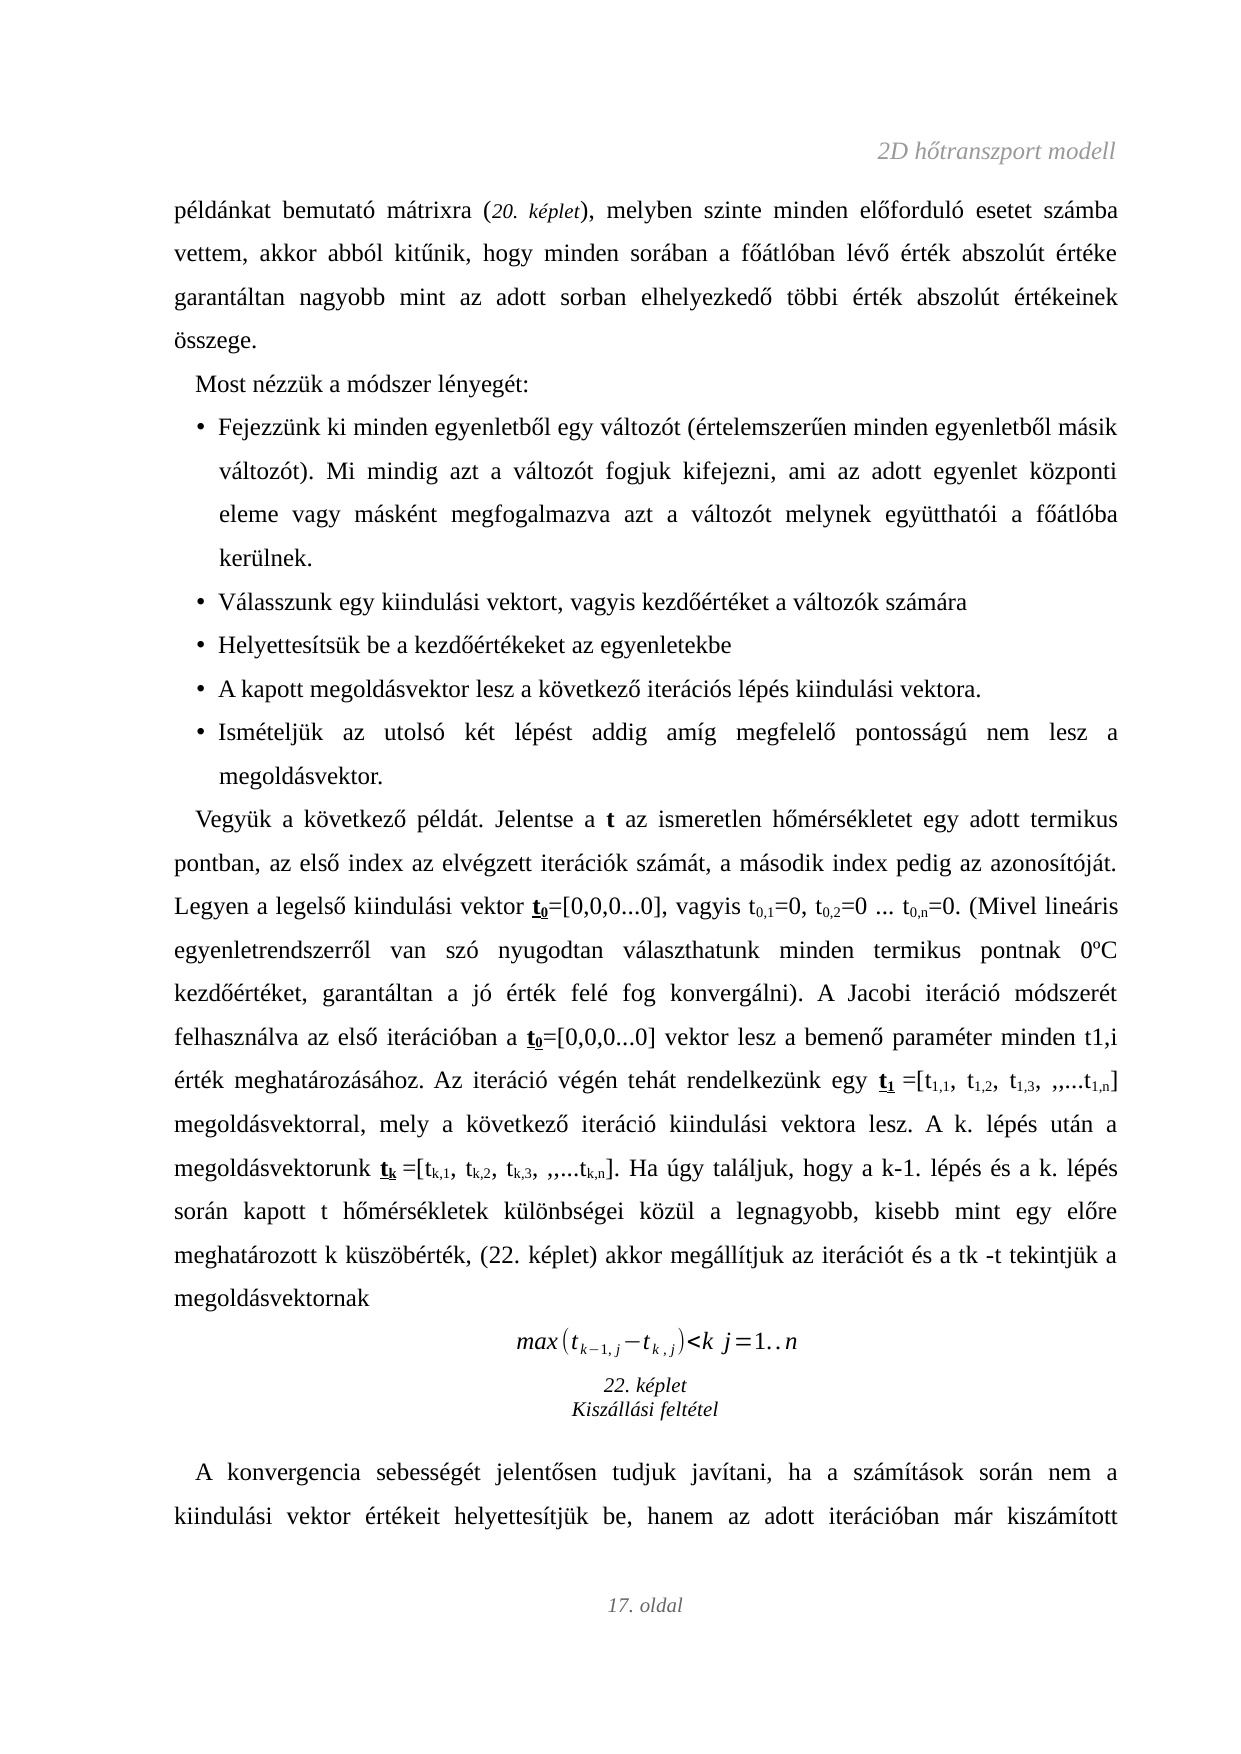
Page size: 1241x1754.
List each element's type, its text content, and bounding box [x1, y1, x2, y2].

list Válasszunk egy kiindulási vektort, vagyis kezdőértéket a változók számára [196, 586, 1118, 615]
text Vegyük a következő példát. Jelentse a t az ismeretlen hőmérsékletet egy adott termikus pontban, az első index az elvégzett iterációk számát, a második index pedig az azonosítóját. Legyen a legelső kiindulási vektor t0=[0,0,0...0], vagyis t0,1=0, t0,2=0 ... t0,n=0. (Mivel lineáris egyenletrendszerről van szó nyugodtan választhatunk minden termikus pontnak 0ºC kezdőértéket, garantáltan a jó érték felé fog konvergálni). A Jacobi iteráció módszerét felhasználva az első iterációban a t0=[0,0,0...0] vektor lesz a bemenő paraméter minden t1,i érték meghatározásához. Az iteráció végén tehát rendelkezünk egy t1 =[t1,1, t1,2, t1,3, ,,...t1,n] megoldásvektorral, mely a következő iteráció kiindulási vektora lesz. A k. lépés után a megoldásvektorunk tk =[tk,1, tk,2, tk,3, ,,...tk,n]. Ha úgy találjuk, hogy a k-1. lépés és a k. lépés során kapott t hőmérsékletek különbségei közül a legnagyobb, kisebb mint egy előre meghatározott k küszöbérték, (22. képlet) akkor megállítjuk az iterációt és a tk -t tekintjük a megoldásvektornak [174, 804, 1118, 1312]
text 22. képlet [174, 1373, 1118, 1397]
list Helyettesítsük be a kezdőértékeket az egyenletekbe [196, 630, 1118, 659]
text Most nézzük a módszer lényegét: [174, 369, 1118, 398]
text A konvergencia sebességét jelentősen tudjuk javítani, ha a számítások során nem a kiindulási vektor értékeit helyettesítjük be, hanem az adott iterációban már kiszámított [174, 1457, 1118, 1530]
text példánkat bemutató mátrixra (20. képlet), melyben szinte minden előforduló esetet számba vettem, akkor abból kitűnik, hogy minden sorában a főátlóban lévő érték abszolút értéke garantáltan nagyobb mint az adott sorban elhelyezkedő többi érték abszolút értékeinek összege. [174, 194, 1118, 354]
text Kiszállási feltétel [174, 1397, 1118, 1421]
list Ismételjük az utolsó két lépést addig amíg megfelelő pontosságú nem lesz a megoldásvektor. [196, 717, 1118, 789]
list A kapott megoldásvektor lesz a következő iterációs lépés kiindulási vektora. [196, 673, 1118, 702]
list Fejezzünk ki minden egyenletből egy változót (értelemszerűen minden egyenletből másik változót). Mi mindig azt a változót fogjuk kifejezni, ami az adott egyenlet központi eleme vagy másként megfogalmazva azt a változót melynek együtthatói a főátlóba kerülnek. [196, 412, 1118, 572]
